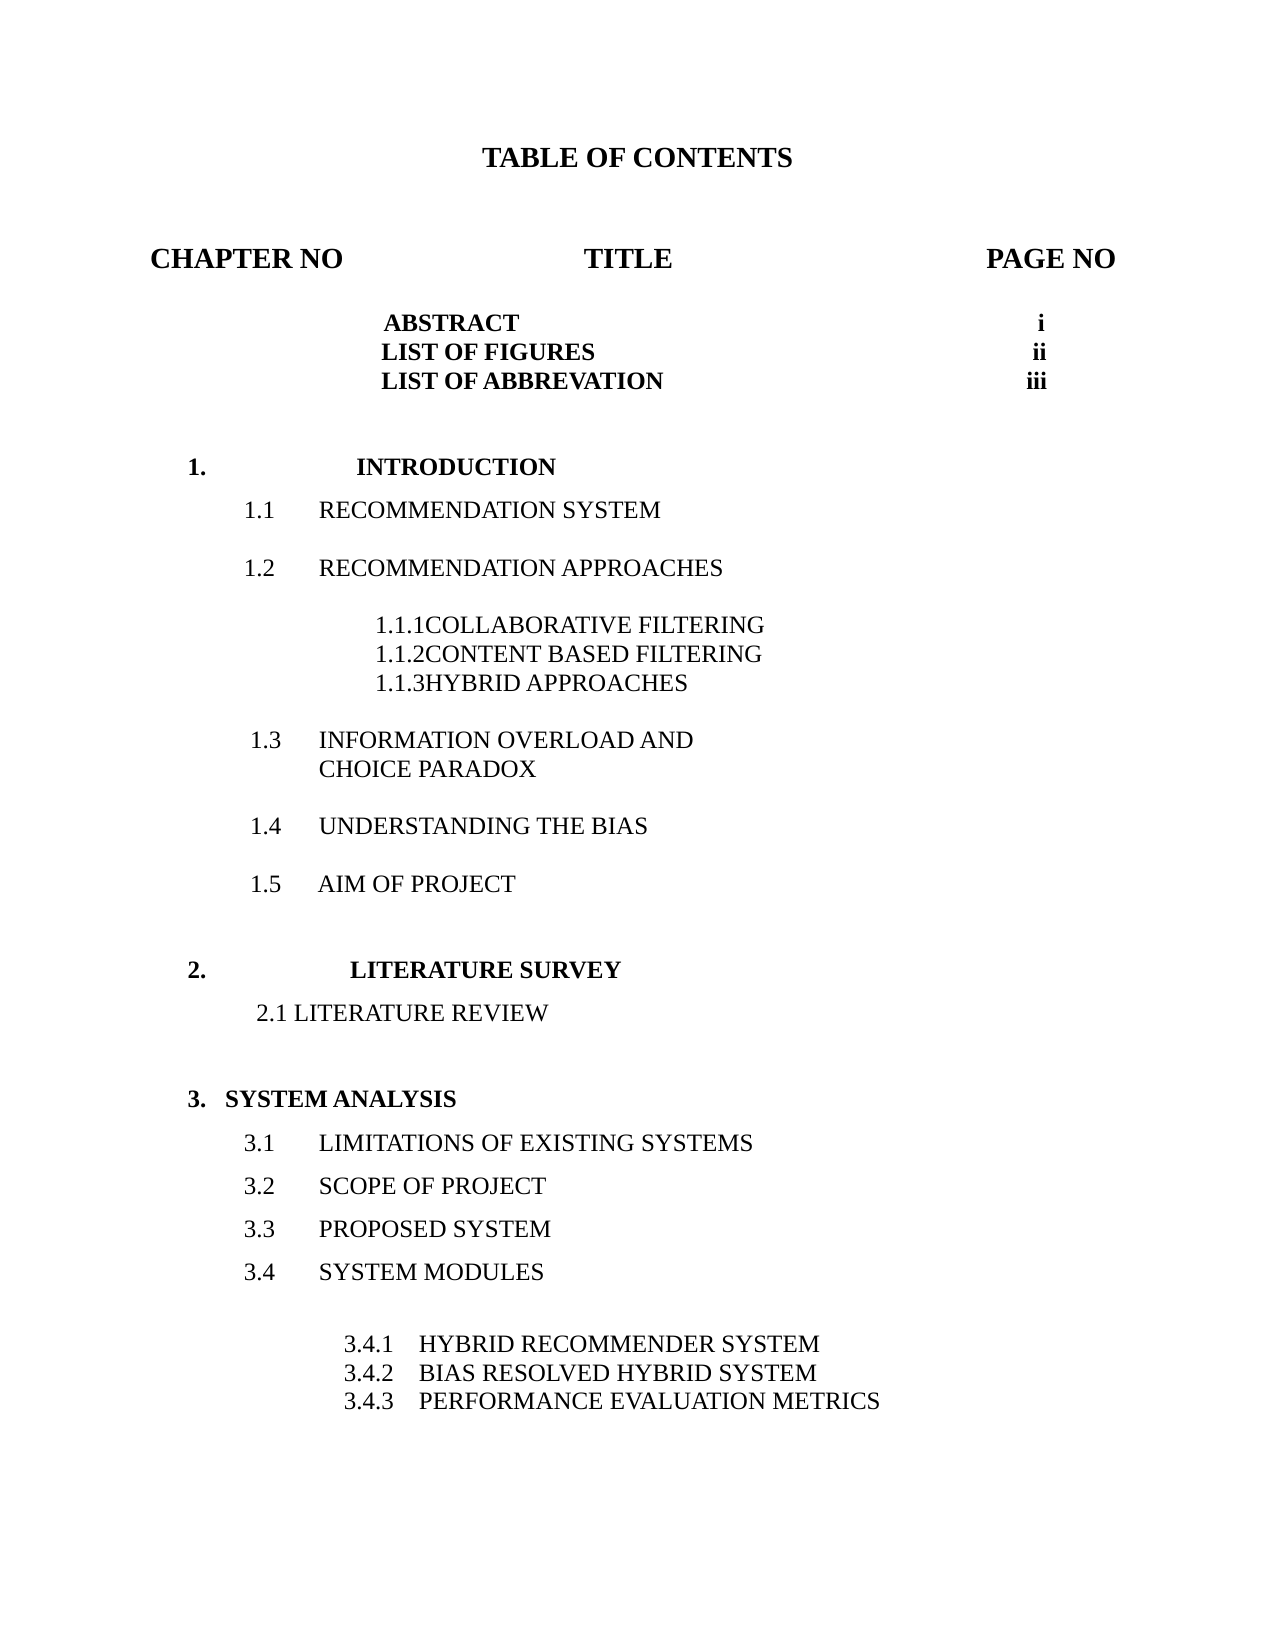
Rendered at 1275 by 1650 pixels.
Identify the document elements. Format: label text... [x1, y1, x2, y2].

text CHOICE PARADOX [225, 754, 1125, 783]
list SYSTEM ANALYSIS [187, 1084, 1125, 1113]
text 1.3 INFORMATION OVERLOAD AND [150, 725, 1125, 754]
text 3.4.2 BIAS RESOLVED HYBRID SYSTEM [187, 1358, 1125, 1386]
text 1.1.2CONTENT BASED FILTERING [187, 639, 1125, 668]
list 2.1 LITERATURE REVIEW [225, 998, 1125, 1027]
list INTRODUCTION [187, 452, 1125, 481]
text LIST OF FIGURES ii [150, 337, 1125, 366]
text 1.5 AIM OF PROJECT [244, 869, 1125, 898]
text LIST OF ABBREVATION iii [150, 366, 1125, 394]
list RECOMMENDATION APPROACHES [244, 553, 1125, 581]
text 1.4 UNDERSTANDING THE BIAS [150, 811, 1125, 840]
list RECOMMENDATION SYSTEM [244, 495, 1125, 524]
text TABLE OF CONTENTS [150, 141, 1125, 174]
list PROPOSED SYSTEM [244, 1214, 1125, 1243]
text CHAPTER NO TITLE PAGE NO [150, 241, 1125, 275]
text 3.4.1 HYBRID RECOMMENDER SYSTEM [150, 1329, 1125, 1358]
list LITERATURE SURVEY [187, 955, 1125, 984]
text ABSTRACT i [150, 308, 1125, 337]
text 1.1.1COLLABORATIVE FILTERING [150, 610, 1125, 639]
list SYSTEM MODULES [244, 1257, 1125, 1286]
text 1.1.3HYBRID APPROACHES [187, 668, 1125, 696]
text 3.4.3 PERFORMANCE EVALUATION METRICS [187, 1386, 1125, 1415]
list SCOPE OF PROJECT [244, 1171, 1125, 1199]
list LIMITATIONS OF EXISTING SYSTEMS [244, 1128, 1125, 1156]
